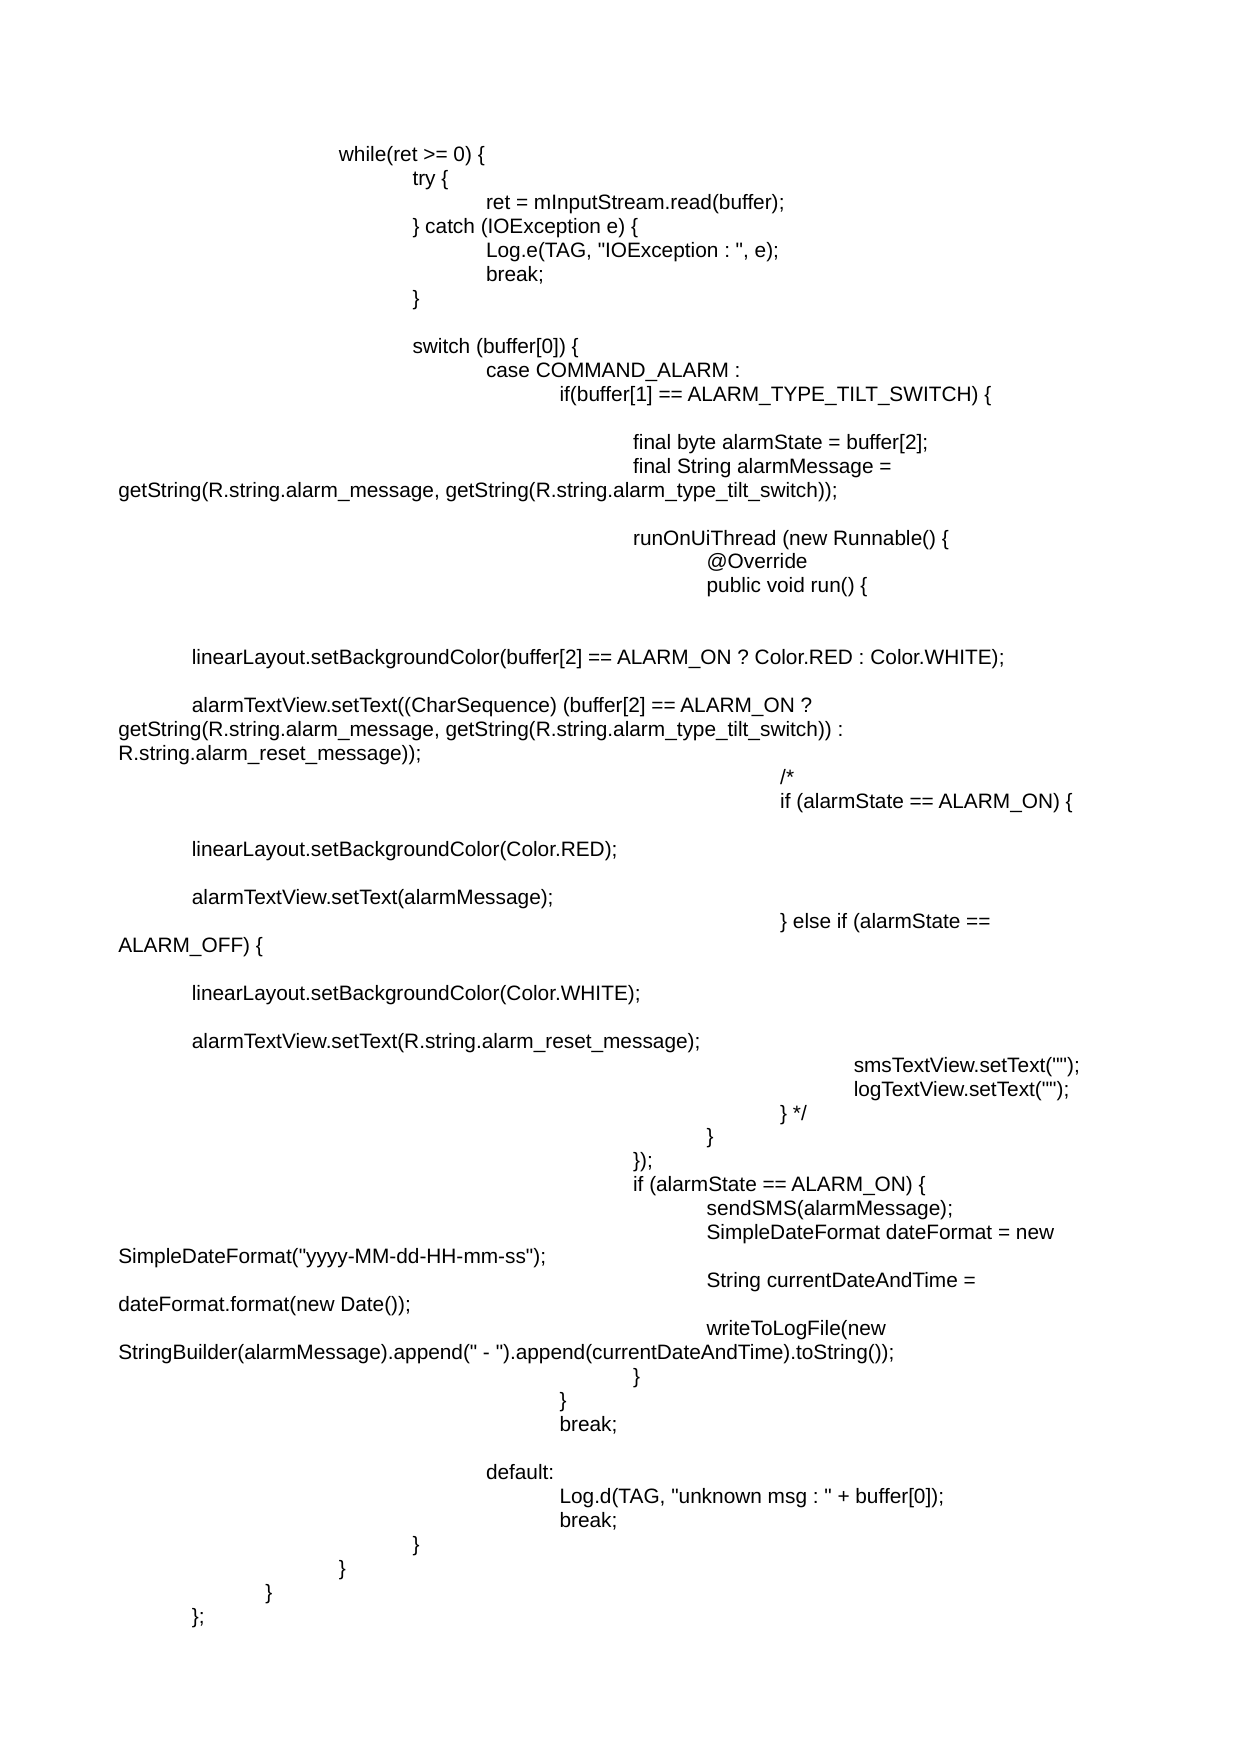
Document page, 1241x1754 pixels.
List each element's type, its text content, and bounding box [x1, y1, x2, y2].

text final String alarmMessage = getString(R.string.alarm_message, getString(R.string.alarm_type_tilt_switch)); [118, 453, 1122, 501]
text final byte alarmState = buffer[2]; [118, 429, 1122, 453]
text @Override [118, 549, 1122, 573]
text break; [118, 1412, 1122, 1436]
text } [118, 1556, 1122, 1579]
text linearLayout.setBackgroundColor(Color.RED); [118, 813, 1122, 861]
text Log.e(TAG, "IOException : ", e); [118, 238, 1122, 262]
text break; [118, 262, 1122, 286]
text if(buffer[1] == ALARM_TYPE_TILT_SWITCH) { [118, 382, 1122, 406]
text while(ret >= 0) { [118, 142, 1122, 166]
text try { [118, 166, 1122, 190]
text runOnUiThread (new Runnable() { [118, 525, 1122, 549]
text public void run() { [118, 573, 1122, 597]
text alarmTextView.setText(R.string.alarm_reset_message); [118, 1004, 1122, 1052]
text } [118, 1388, 1122, 1412]
text alarmTextView.setText((CharSequence) (buffer[2] == ALARM_ON ? getString(R.string.alarm_message, getString(R.string.alarm_type_tilt_switch)) : R.string.alarm_reset_message)); [118, 669, 1122, 765]
text }); [118, 1148, 1122, 1172]
text linearLayout.setBackgroundColor(buffer[2] == ALARM_ON ? Color.RED : Color.WHITE); [118, 621, 1122, 669]
text } catch (IOException e) { [118, 214, 1122, 238]
text logTextView.setText(""); [118, 1076, 1122, 1100]
text sendSMS(alarmMessage); [118, 1196, 1122, 1220]
text } [118, 1124, 1122, 1148]
text Log.d(TAG, "unknown msg : " + buffer[0]); [118, 1484, 1122, 1508]
text alarmTextView.setText(alarmMessage); [118, 861, 1122, 909]
text } [118, 1532, 1122, 1556]
text smsTextView.setText(""); [118, 1052, 1122, 1076]
text writeToLogFile(new StringBuilder(alarmMessage).append(" - ").append(currentDateAndTime).toString()); [118, 1316, 1122, 1364]
text ret = mInputStream.read(buffer); [118, 190, 1122, 214]
text if (alarmState == ALARM_ON) { [118, 789, 1122, 813]
text case COMMAND_ALARM : [118, 358, 1122, 382]
text String currentDateAndTime = dateFormat.format(new Date()); [118, 1268, 1122, 1316]
text } [118, 1579, 1122, 1603]
text SimpleDateFormat dateFormat = new SimpleDateFormat("yyyy-MM-dd-HH-mm-ss"); [118, 1220, 1122, 1268]
text } [118, 1364, 1122, 1388]
text } else if (alarmState == ALARM_OFF) { [118, 909, 1122, 957]
text switch (buffer[0]) { [118, 334, 1122, 358]
text if (alarmState == ALARM_ON) { [118, 1172, 1122, 1196]
text } [118, 286, 1122, 310]
text default: [118, 1460, 1122, 1484]
text } */ [118, 1100, 1122, 1124]
text /* [118, 765, 1122, 789]
text linearLayout.setBackgroundColor(Color.WHITE); [118, 957, 1122, 1004]
text break; [118, 1508, 1122, 1532]
text }; [118, 1603, 1122, 1627]
